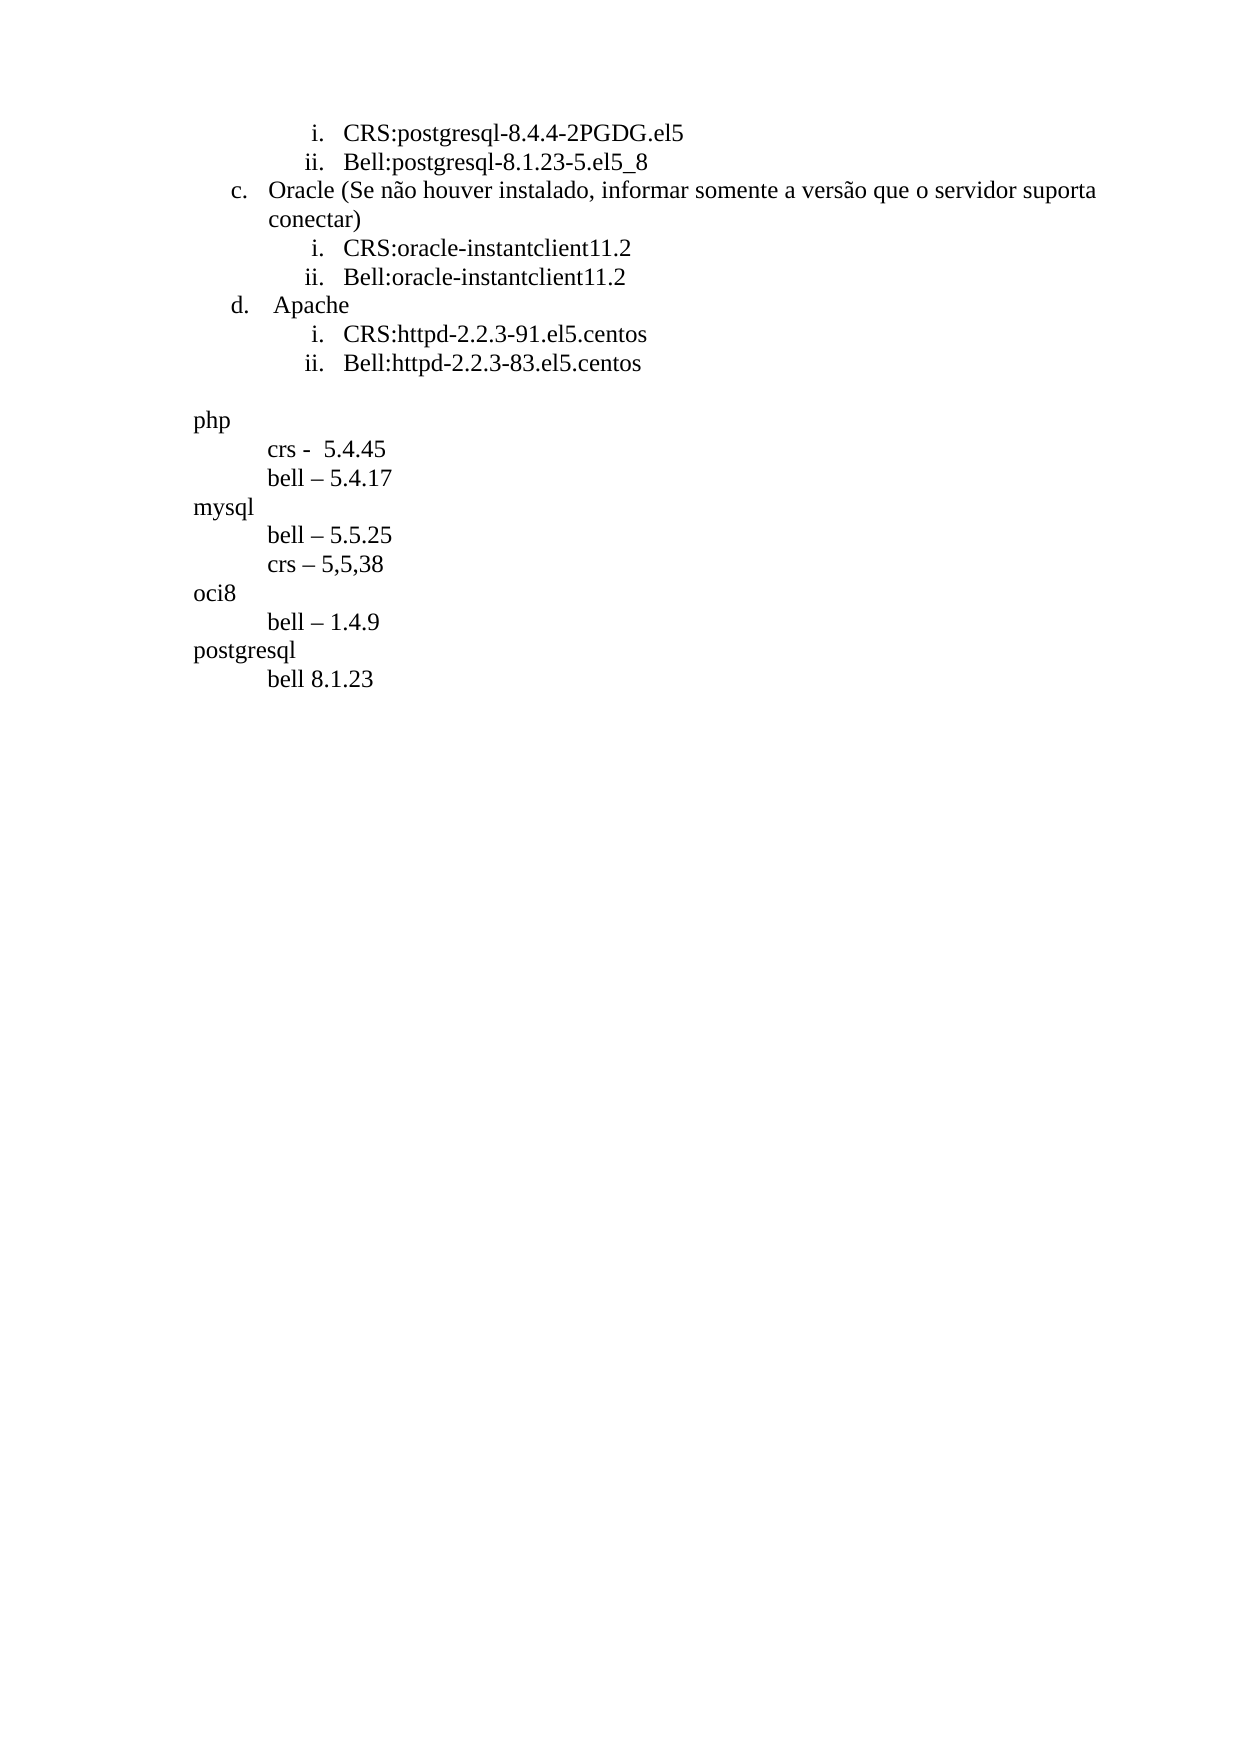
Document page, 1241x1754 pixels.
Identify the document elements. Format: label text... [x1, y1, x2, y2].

list CRS:oracle-instantclient11.2 [324, 233, 1122, 262]
list crs – 5,5,38 [193, 549, 1122, 578]
list Bell:oracle-instantclient11.2 [324, 262, 1122, 291]
list bell 8.1.23 [193, 664, 1122, 693]
list Bell:postgresql-8.1.23-5.el5_8 [324, 147, 1122, 176]
list Bell:httpd-2.2.3-83.el5.centos [324, 348, 1122, 377]
list php [193, 406, 1122, 434]
list bell – 5.5.25 [193, 521, 1122, 549]
list bell – 5.4.17 [193, 463, 1122, 492]
list crs - 5.4.45 [193, 434, 1122, 463]
list mysql [193, 492, 1122, 521]
list postgresql [193, 636, 1122, 664]
list CRS:postgresql-8.4.4-2PGDG.el5 [324, 118, 1122, 147]
list oci8 [193, 578, 1122, 607]
list bell – 1.4.9 [193, 607, 1122, 636]
list Oracle (Se não houver instalado, informar somente a versão que o servidor suporta conectar) [231, 176, 1122, 233]
list Apache [231, 291, 1122, 319]
list CRS:httpd-2.2.3-91.el5.centos [324, 319, 1122, 348]
